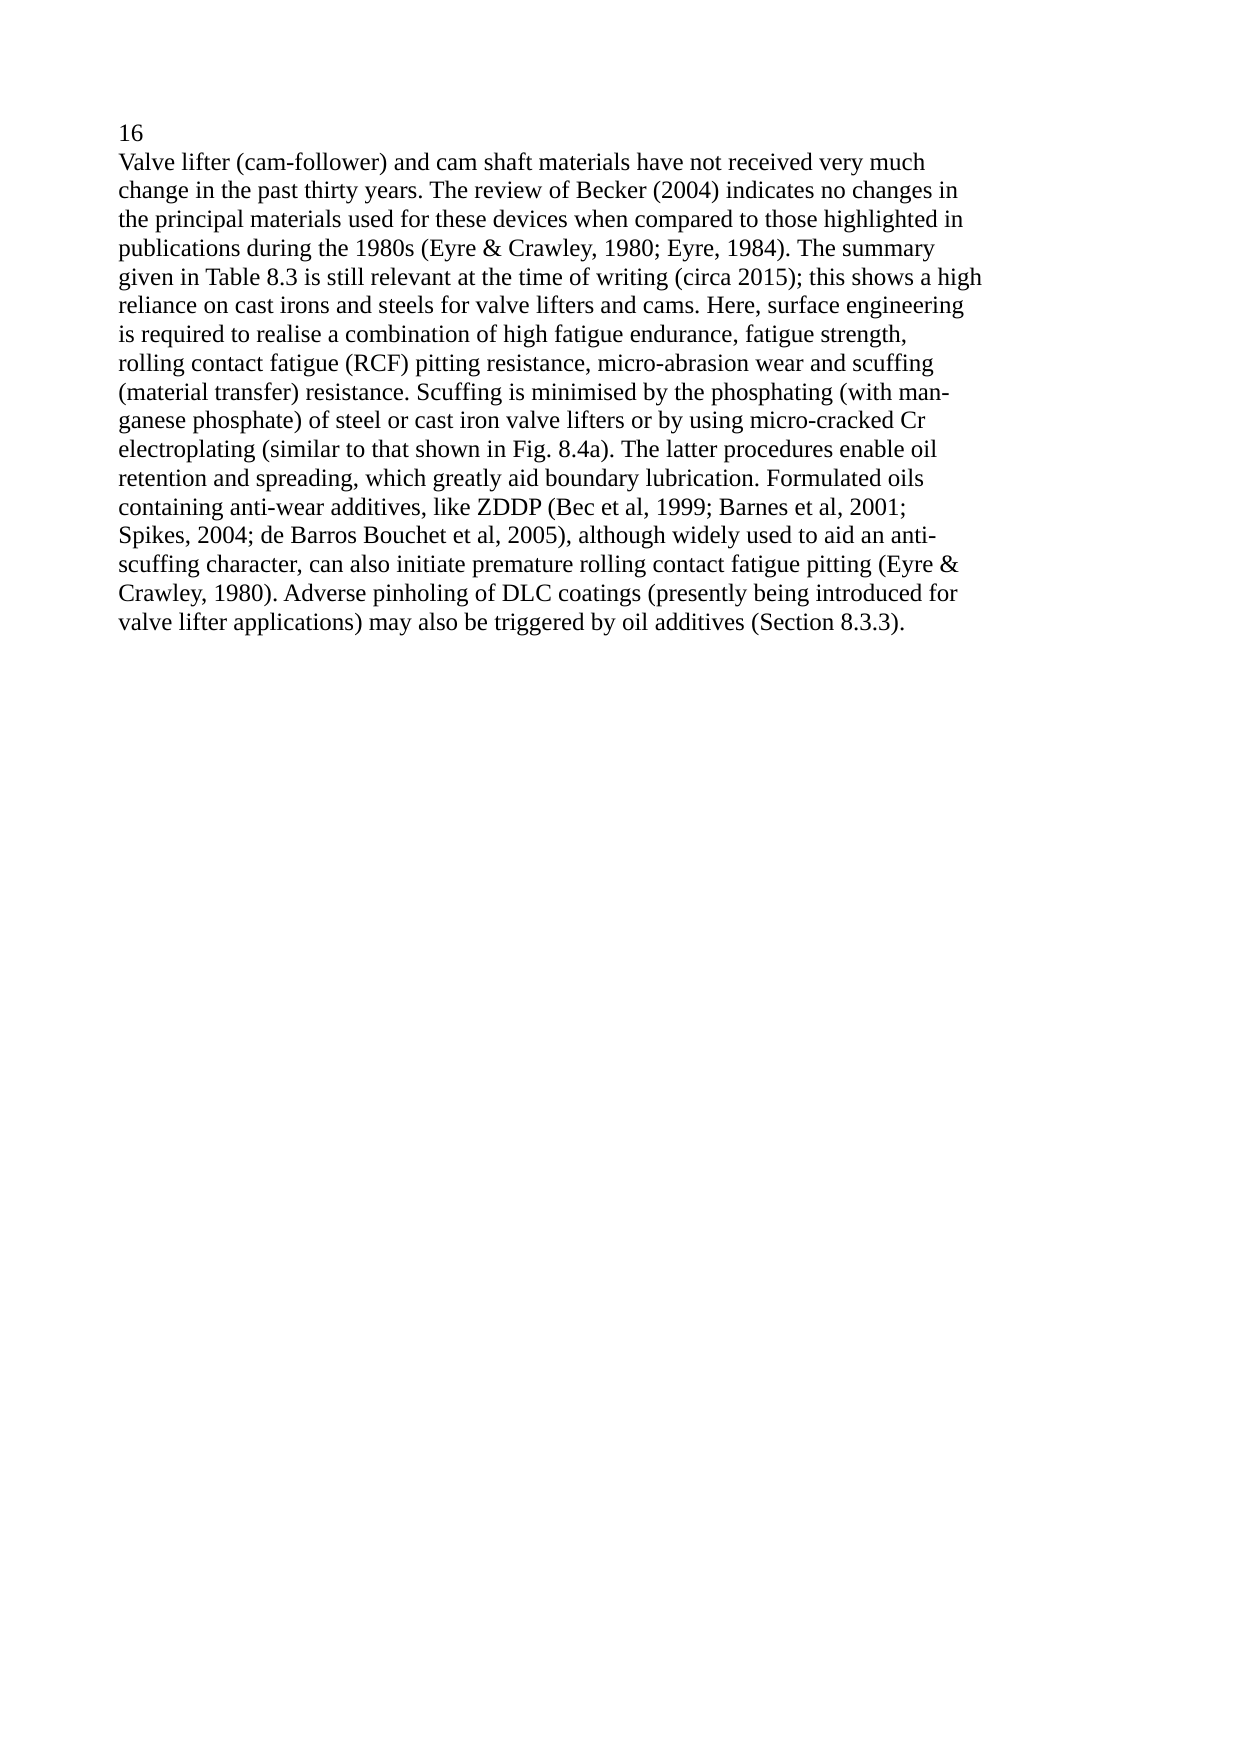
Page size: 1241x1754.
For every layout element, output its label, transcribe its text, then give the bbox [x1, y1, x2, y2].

text scuffing character, can also initiate premature rolling contact fatigue pitting (Eyre & [118, 549, 1122, 578]
text Spikes, 2004; de Barros Bouchet et al, 2005), although widely used to aid an anti- [118, 521, 1122, 549]
text retention and spreading, which greatly aid boundary lubrication. Formulated oils [118, 463, 1122, 492]
text rolling contact fatigue (RCF) pitting resistance, micro-abrasion wear and scuffing [118, 348, 1122, 377]
text containing anti-wear additives, like ZDDP (Bec et al, 1999; Barnes et al, 2001; [118, 492, 1122, 521]
text Crawley, 1980). Adverse pinholing of DLC coatings (presently being introduced for [118, 578, 1122, 607]
text Valve lifter (cam-follower) and cam shaft materials have not received very much [118, 147, 1122, 176]
text is required to realise a combination of high fatigue endurance, fatigue strength, [118, 319, 1122, 348]
text the principal materials used for these devices when compared to those highlighted in [118, 204, 1122, 233]
text publications during the 1980s (Eyre & Crawley, 1980; Eyre, 1984). The summary [118, 233, 1122, 262]
text 16 [118, 118, 1122, 147]
text electroplating (similar to that shown in Fig. 8.4a). The latter procedures enable oil [118, 434, 1122, 463]
text ganese phosphate) of steel or cast iron valve lifters or by using micro-cracked Cr [118, 406, 1122, 434]
text given in Table 8.3 is still relevant at the time of writing (circa 2015); this shows a high [118, 262, 1122, 291]
text change in the past thirty years. The review of Becker (2004) indicates no changes in [118, 176, 1122, 204]
text reliance on cast irons and steels for valve lifters and cams. Here, surface engineering [118, 291, 1122, 319]
text (material transfer) resistance. Scuffing is minimised by the phosphating (with man- [118, 377, 1122, 406]
text valve lifter applications) may also be triggered by oil additives (Section 8.3.3). [118, 607, 1122, 636]
